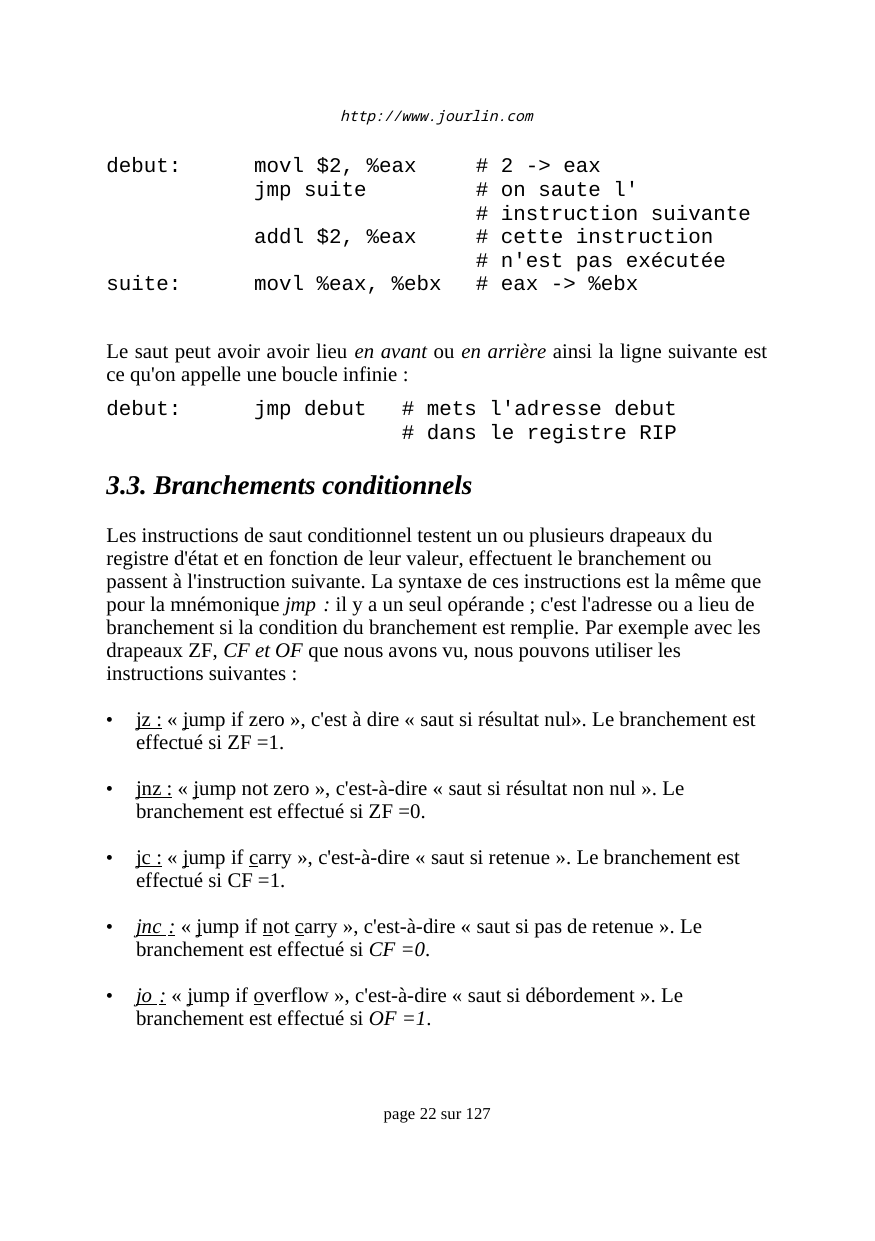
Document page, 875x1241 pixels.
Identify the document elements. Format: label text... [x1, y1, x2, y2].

text # dans le registre RIP [106, 422, 768, 445]
text Les instructions de saut conditionnel testent un ou plusieurs drapeaux du registre d'état et en fonction de leur valeur, effectuent le branchement ou passent à l'instruction suivante. La syntaxe de ces instructions est la même que pour la mnémonique jmp : il y a un seul opérande ; c'est l'adresse ou a lieu de branchement si la condition du branchement est remplie. Par exemple avec les drapeaux ZF, CF et OF que nous avons vu, nous pouvons utiliser les instructions suivantes : [106, 513, 768, 685]
list jz : « jump if zero », c'est à dire « saut si résultat nul». Le branchement est effectué si ZF =1. [106, 697, 768, 754]
text debut: jmp debut # mets l'adresse debut [106, 398, 768, 422]
text addl $2, %eax # cette instruction [106, 226, 768, 250]
list jc : « jump if carry », c'est-à-dire « saut si retenue ». Le branchement est effectué si CF =1. [106, 836, 768, 892]
text suite: movl %eax, %ebx # eax -> %ebx [106, 273, 768, 297]
text jmp suite # on saute l' [106, 179, 768, 203]
text debut: movl $2, %eax # 2 -> eax [106, 156, 768, 179]
text # n'est pas exécutée [106, 250, 768, 273]
list jnz : « jump not zero », c'est-à-dire « saut si résultat non nul ». Le branchement est effectué si ZF =0. [106, 767, 768, 823]
list jo : « jump if overflow », c'est-à-dire « saut si débordement ». Le branchement est effectué si OF =1. [106, 974, 768, 1030]
text Le saut peut avoir avoir lieu en avant ou en arrière ainsi la ligne suivante est ce qu'on appelle une boucle infinie : [106, 320, 768, 386]
text # instruction suivante [106, 203, 768, 226]
list jnc : « jump if not carry », c'est-à-dire « saut si pas de retenue ». Le branchement est effectué si CF =0. [106, 905, 768, 961]
subtitle 3.3. Branchements conditionnels [106, 470, 768, 500]
